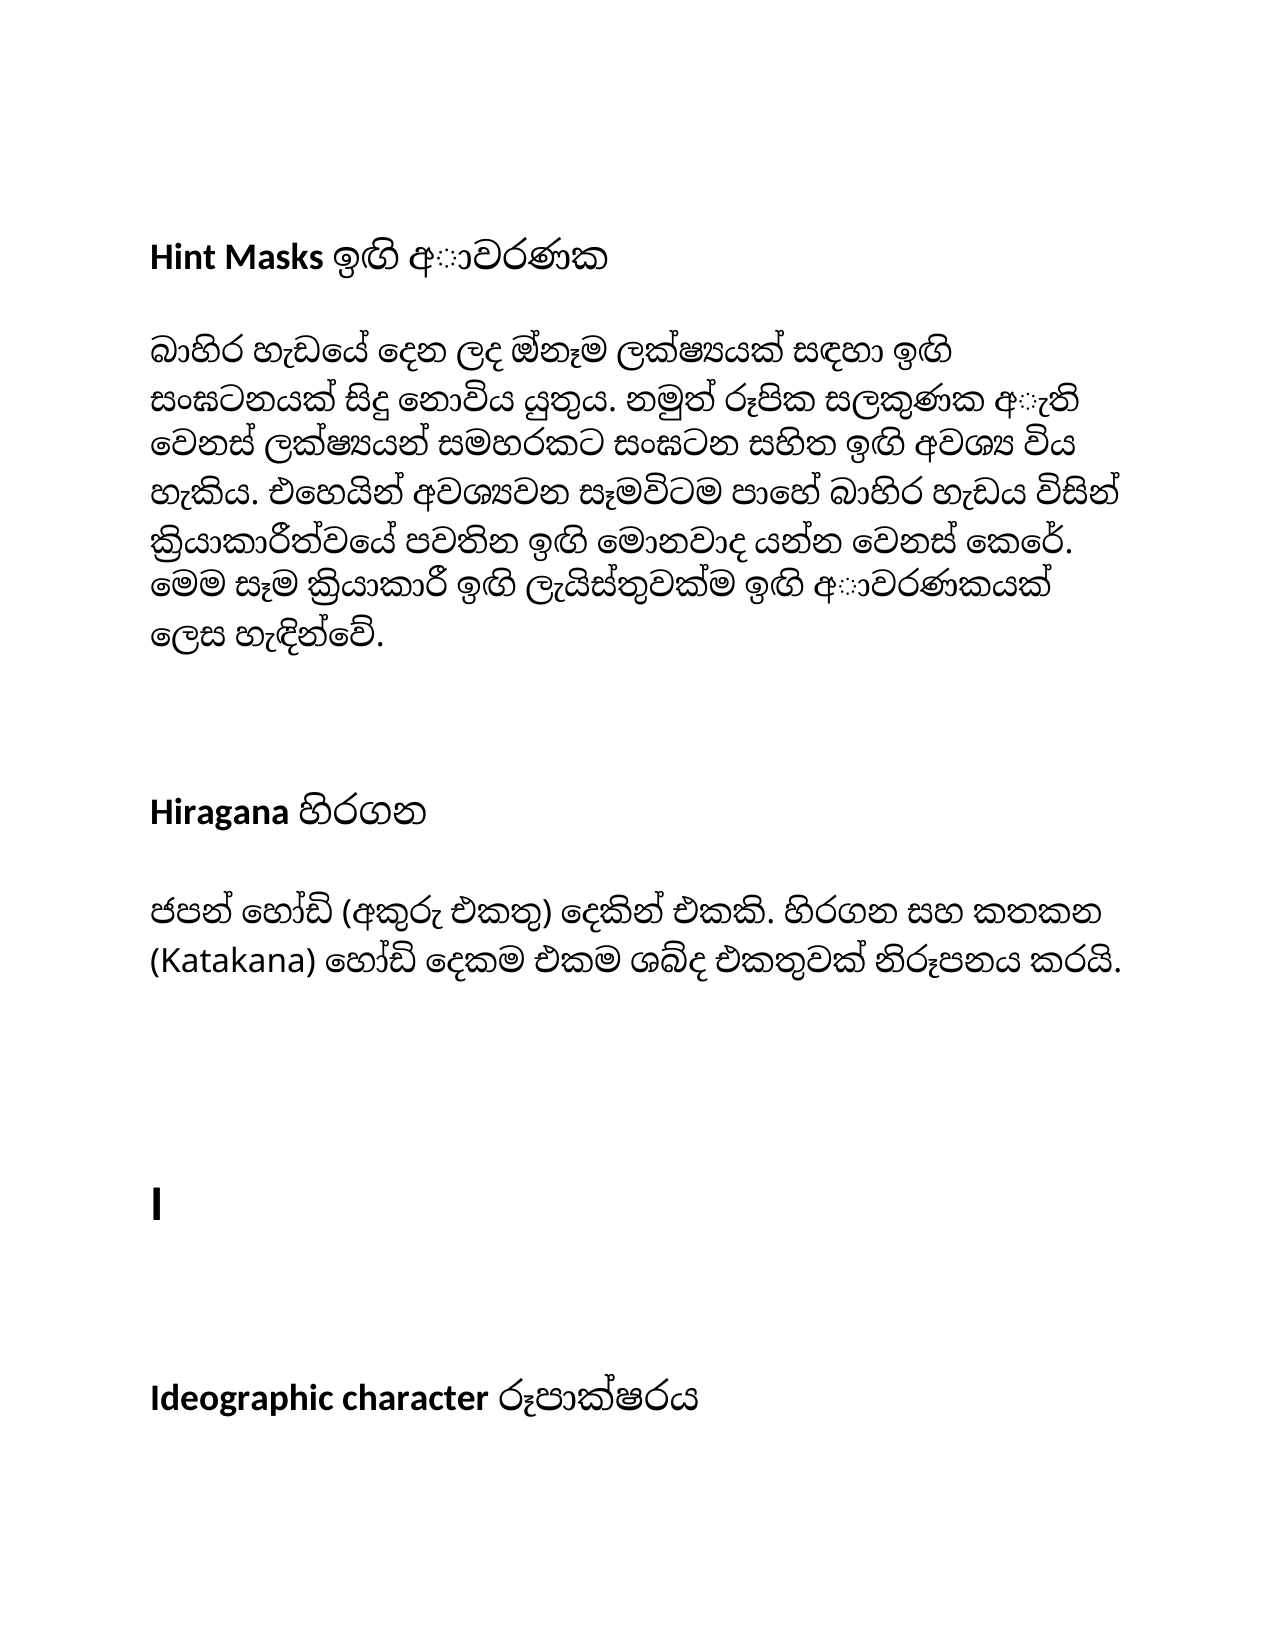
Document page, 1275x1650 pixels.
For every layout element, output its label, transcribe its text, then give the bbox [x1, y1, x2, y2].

subtitle Hint Masks ඉඟි අාවරණක [150, 233, 1125, 279]
text බාහිර හැඩයේ දෙන ලද ඔ්නෑම ලක්ෂ්‍යයක් සඳහා ඉඟි සංඝටනයක් සිදු නොවිය යුතුය. නමුත් රූපික සලකුණක අැති වෙනස් ලක්ෂ්‍යයන් සමහරකට සංඝටන සහිත ඉඟි අවශ්‍ය විය හැකිය. එහෙයින් අවශ්‍යවන සෑමවිටම පාහේ බාහිර හැඩය විසින් ක්‍රියාකාරීත්වයේ පවතින ඉඟි මොනවාද යන්න වෙනස් කෙරේ. මෙම සෑම ක්‍රියාකාරී ඉඟි ලැයිස්තුවක්ම ඉඟි අාවරණකයක් ලෙස හැඳින්වේ. [150, 332, 1125, 659]
subtitle Hiragana හිරගන [150, 788, 1125, 834]
subtitle I [150, 1172, 1125, 1233]
text ජපන් හෝඩි (අකුරු එකතු) දෙකින් එකකි. හිරගන සහ කතකන (Katakana) හෝඩි දෙකම එකම ශබ්ද එකතුවක් නිරූපනය කරයි. [150, 887, 1125, 986]
subtitle Ideographic character රූපාක්ෂරය [150, 1374, 1125, 1420]
